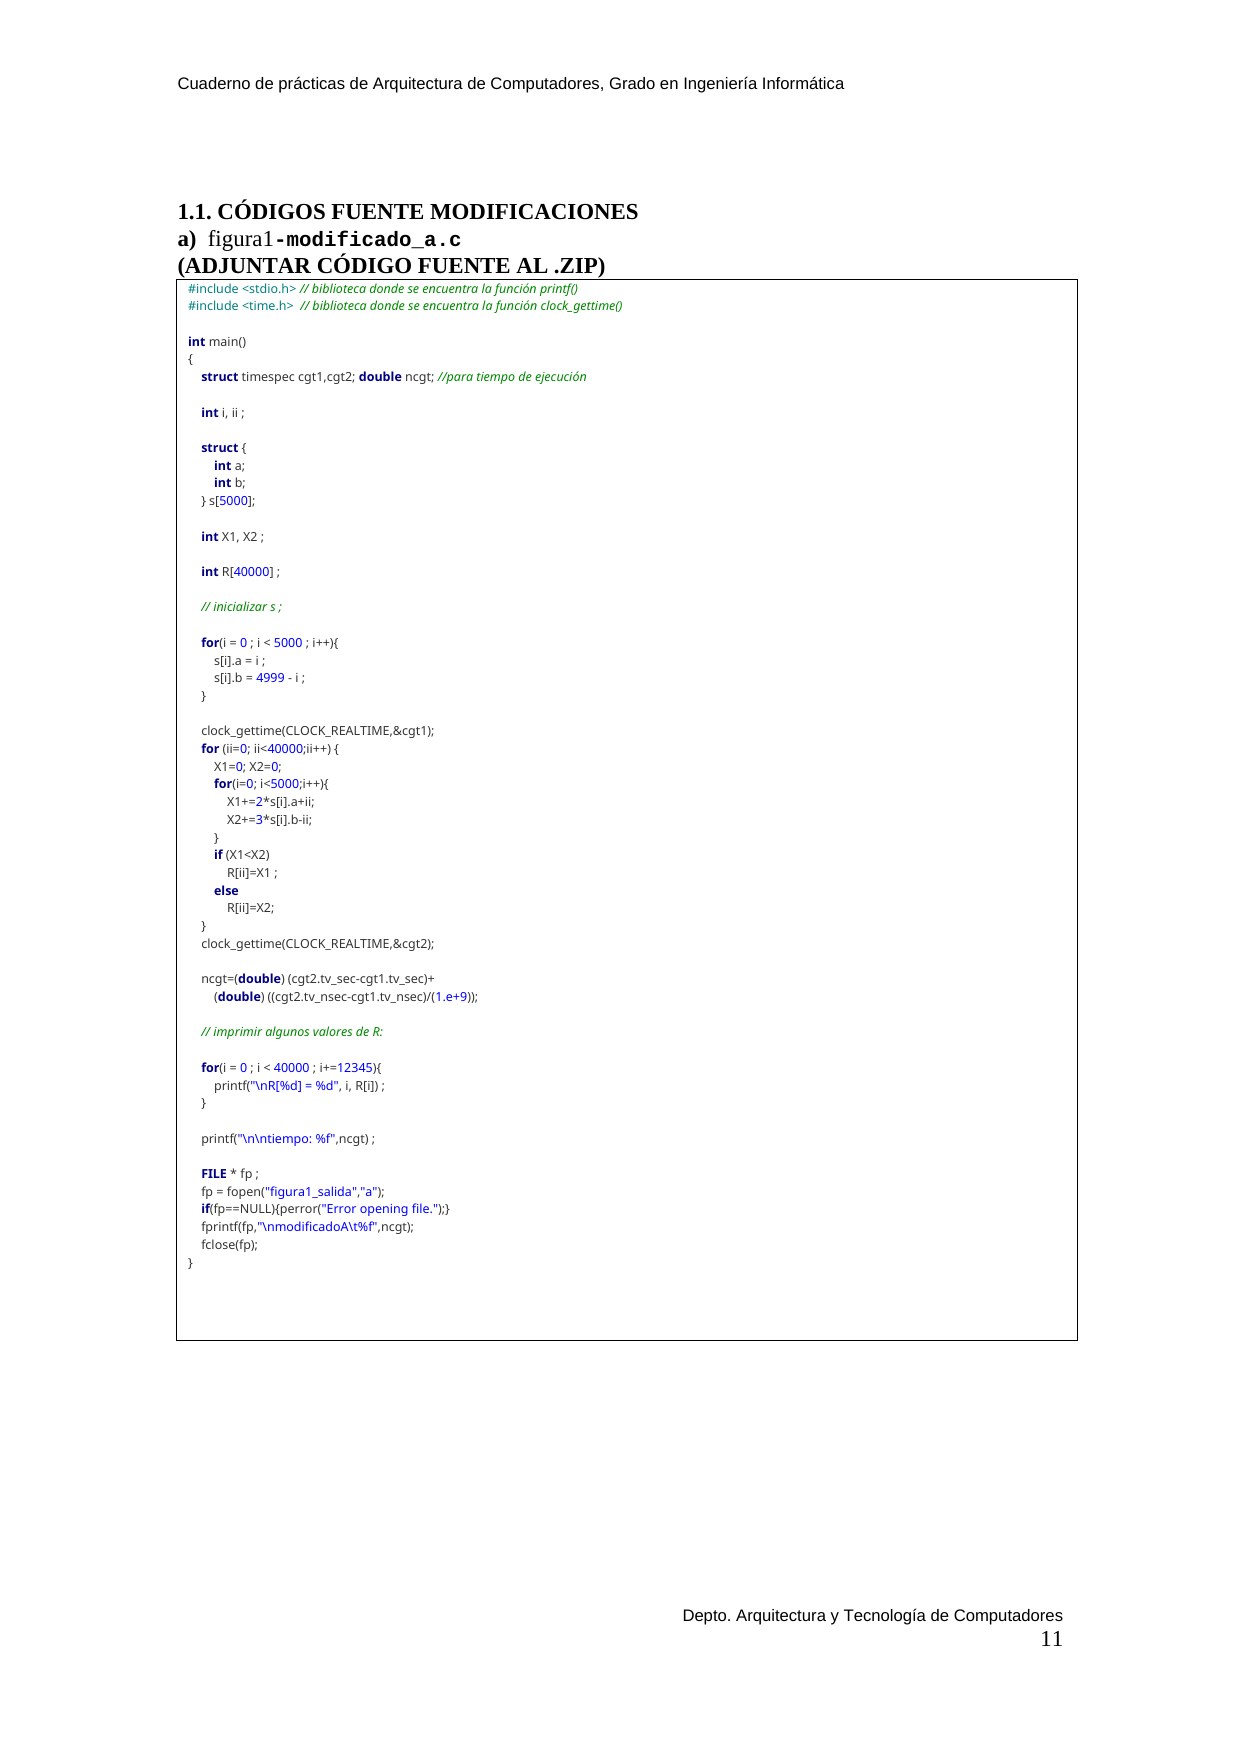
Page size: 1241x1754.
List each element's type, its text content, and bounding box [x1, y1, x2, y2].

text a) figura1-modificado_a.c [177, 225, 1063, 252]
text (ADJUNTAR CÓDIGO FUENTE AL .ZIP) [177, 252, 1063, 279]
table_header #include <stdio.h> // biblioteca donde se encuentra la función printf() #include <time.h> // biblioteca donde se encuentra la función clock_gettime() int main() { struct timespec cgt1,cgt2; double ncgt; //para tiempo de ejecución int i, ii ; struct { int a; int b; } s[5000]; int X1, X2 ; int R[40000] ; // inicializar s ; for(i = 0 ; i < 5000 ; i++){ s[i].a = i ; s[i].b = 4999 - i ; } clock_gettime(CLOCK_REALTIME,&cgt1); for (ii=0; ii<40000;ii++) { X1=0; X2=0; for(i=0; i<5000;i++){ X1+=2*s[i].a+ii; X2+=3*s[i].b-ii; } if (X1<X2) R[ii]=X1 ; else R[ii]=X2; } clock_gettime(CLOCK_REALTIME,&cgt2); ncgt=(double) (cgt2.tv_sec-cgt1.tv_sec)+ (double) ((cgt2.tv_nsec-cgt1.tv_nsec)/(1.e+9)); // imprimir algunos valores de R: for(i = 0 ; i < 40000 ; i+=12345){ printf("\nR[%d] = %d", i, R[i]) ; } printf("\n\ntiempo: %f",ncgt) ; FILE * fp ; fp = fopen("figura1_salida","a"); if(fp==NULL){perror("Error opening file.");} fprintf(fp,"\nmodificadoA\t%f",ncgt); fclose(fp); } [177, 280, 1077, 1340]
text 1.1. CÓDIGOS FUENTE MODIFICACIONES [177, 198, 1063, 225]
